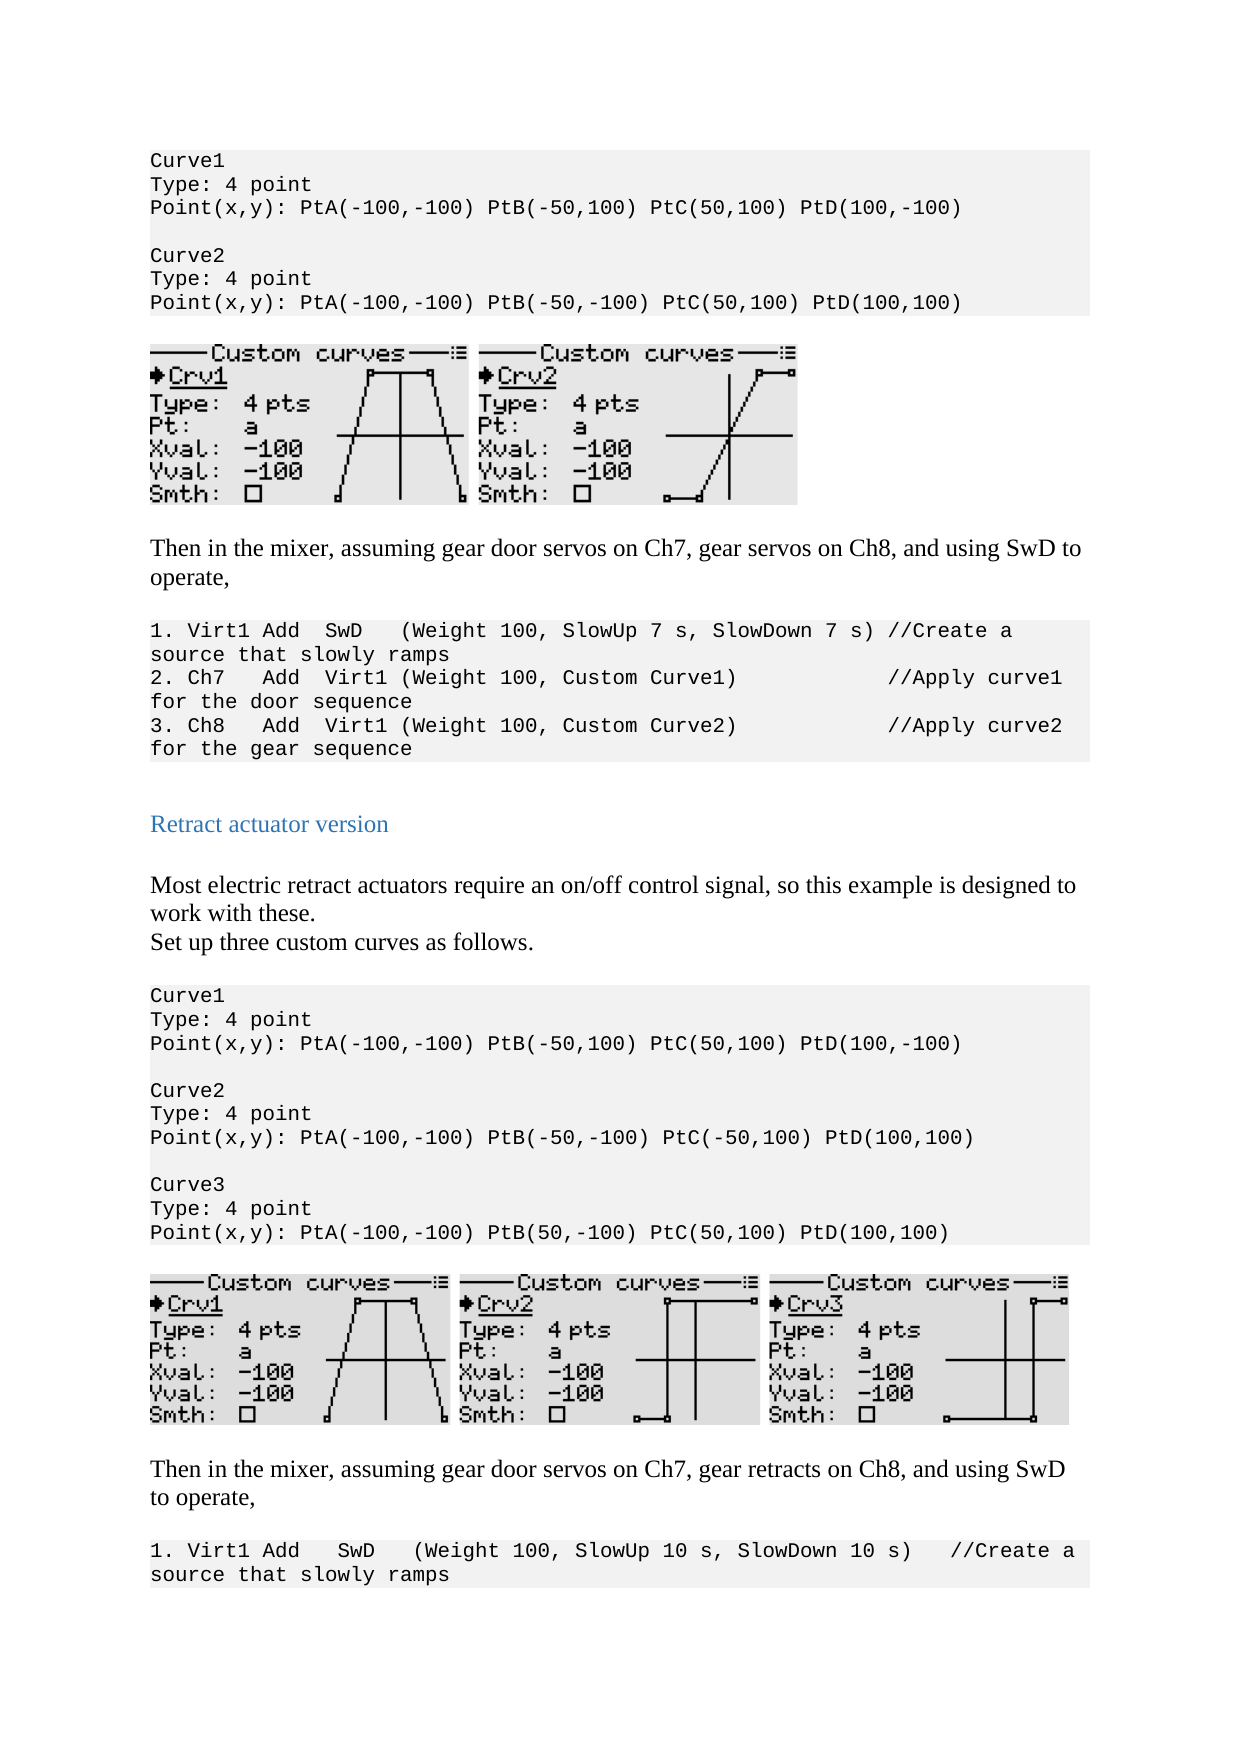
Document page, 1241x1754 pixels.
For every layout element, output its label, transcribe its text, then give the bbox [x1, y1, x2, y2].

text Curve1 [150, 985, 1090, 1009]
text Then in the mixer, assuming gear door servos on Ch7, gear retracts on Ch8, and using SwD to operate, [150, 1454, 1090, 1511]
text Curve2 [150, 1080, 1090, 1103]
text Type: 4 point [150, 1198, 1090, 1222]
picture [150, 1274, 1070, 1425]
text Type: 4 point [150, 174, 1090, 197]
text Point(x,y): PtA(-100,-100) PtB(-50,100) PtC(50,100) PtD(100,-100) [150, 1032, 1090, 1056]
text Most electric retract actuators require an on/off control signal, so this example is designed to work with these. Set up three custom curves as follows. [150, 870, 1090, 956]
text 1. Virt1 Add SwD (Weight 100, SlowUp 10 s, SlowDown 10 s) //Create a source that slowly ramps [150, 1540, 1090, 1588]
text 2. Ch7 Add Virt1 (Weight 100, Custom Curve1) //Apply curve1 for the door sequence [150, 667, 1090, 714]
picture [150, 344, 798, 505]
text 3. Ch8 Add Virt1 (Weight 100, Custom Curve2) //Apply curve2 for the gear sequence [150, 714, 1090, 762]
text Type: 4 point [150, 268, 1090, 292]
text 1. Virt1 Add SwD (Weight 100, SlowUp 7 s, SlowDown 7 s) //Create a source that slowly ramps [150, 620, 1090, 667]
text Then in the mixer, assuming gear door servos on Ch7, gear servos on Ch8, and using SwD to operate, [150, 533, 1090, 591]
text Point(x,y): PtA(-100,-100) PtB(-50,100) PtC(50,100) PtD(100,-100) [150, 197, 1090, 221]
text Point(x,y): PtA(-100,-100) PtB(50,-100) PtC(50,100) PtD(100,100) [150, 1222, 1090, 1245]
text Type: 4 point [150, 1103, 1090, 1127]
text Curve2 [150, 244, 1090, 268]
text Point(x,y): PtA(-100,-100) PtB(-50,-100) PtC(-50,100) PtD(100,100) [150, 1127, 1090, 1151]
text Curve1 [150, 150, 1090, 174]
text Point(x,y): PtA(-100,-100) PtB(-50,-100) PtC(50,100) PtD(100,100) [150, 292, 1090, 316]
text Type: 4 point [150, 1009, 1090, 1032]
text Curve3 [150, 1174, 1090, 1198]
subtitle Retract actuator version [150, 809, 1090, 838]
